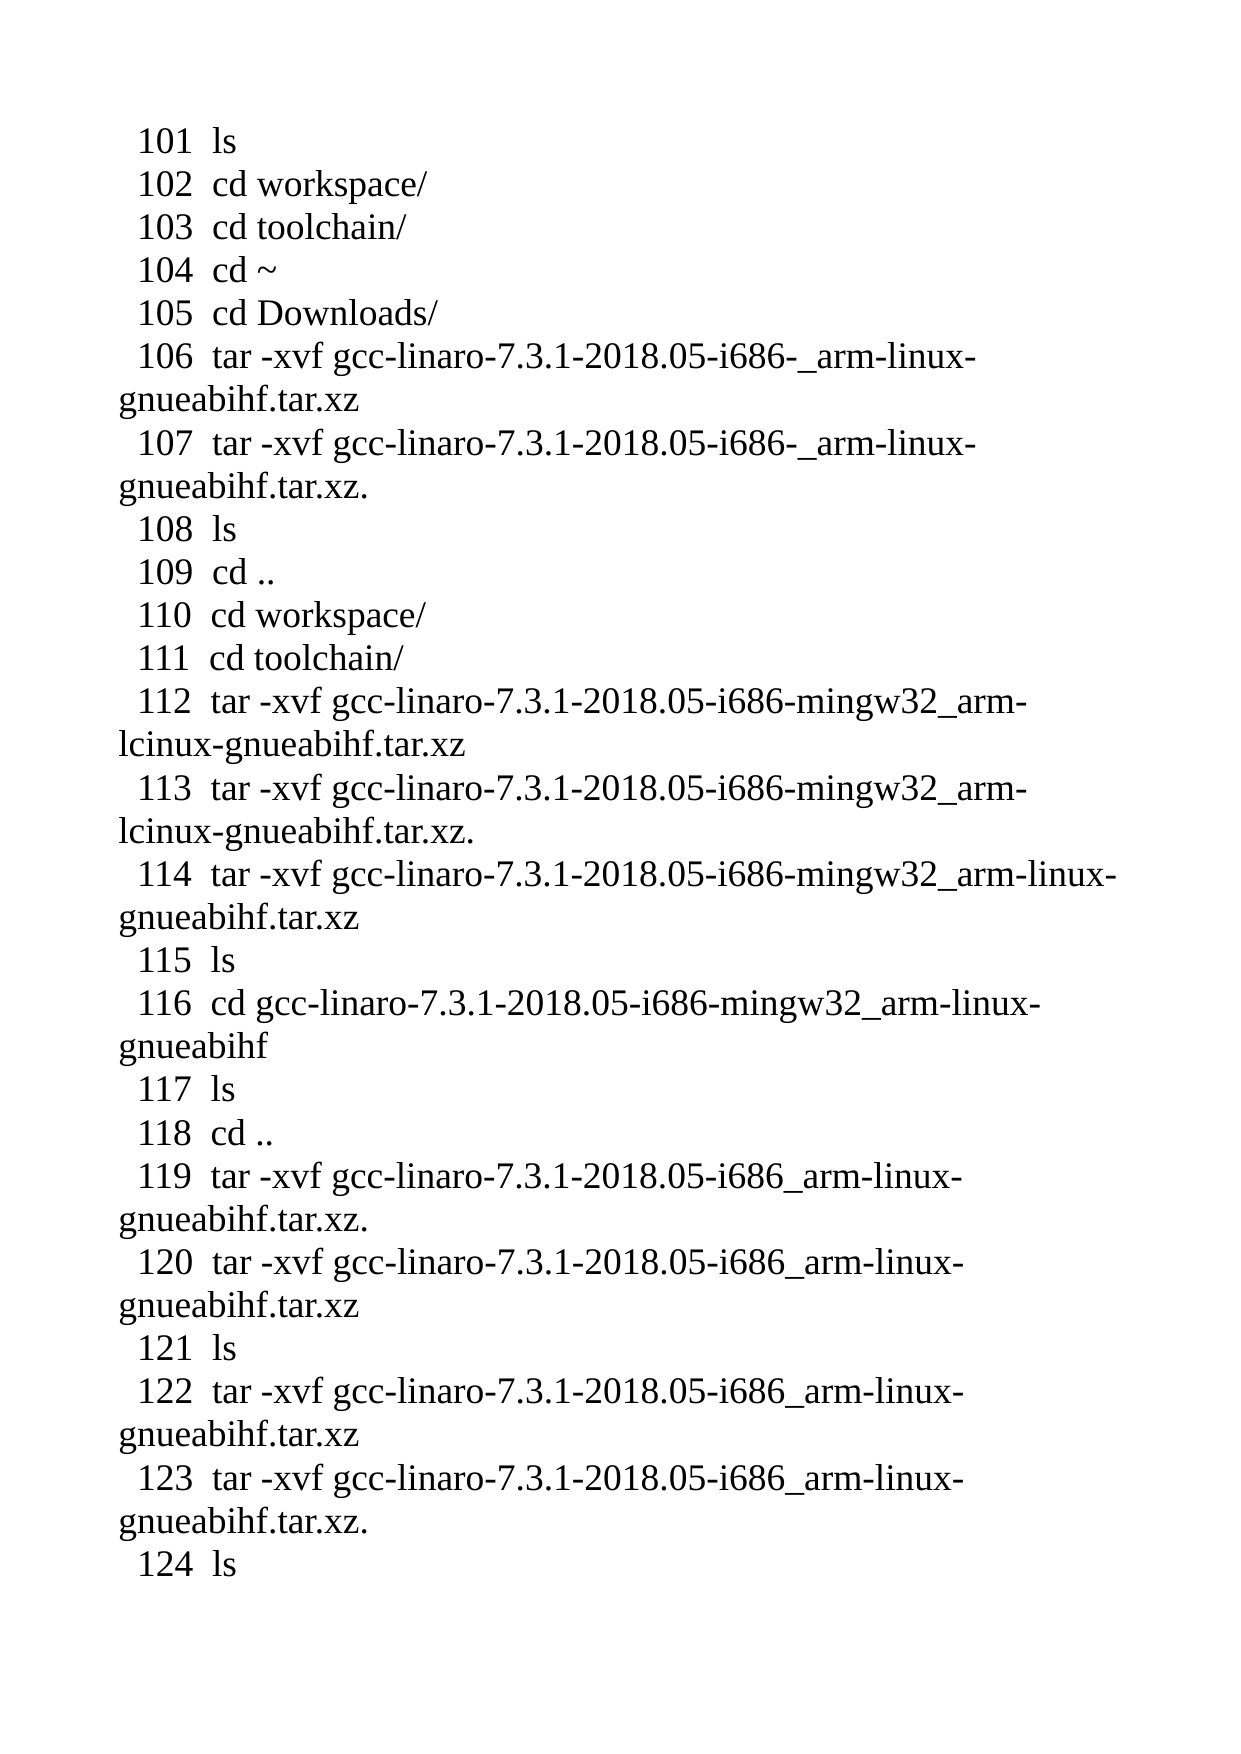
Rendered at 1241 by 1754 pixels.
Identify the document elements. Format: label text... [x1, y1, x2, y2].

text 102 cd workspace/ [118, 161, 1122, 204]
text 105 cd Downloads/ [118, 291, 1122, 334]
text 109 cd .. [118, 549, 1122, 592]
text 119 tar -xvf gcc-linaro-7.3.1-2018.05-i686_arm-linux-gnueabihf.tar.xz. [118, 1153, 1122, 1239]
text 112 tar -xvf gcc-linaro-7.3.1-2018.05-i686-mingw32_arm-lcinux-gnueabihf.tar.xz [118, 679, 1122, 765]
text 106 tar -xvf gcc-linaro-7.3.1-2018.05-i686-_arm-linux-gnueabihf.tar.xz [118, 334, 1122, 420]
text 115 ls [118, 937, 1122, 981]
text 107 tar -xvf gcc-linaro-7.3.1-2018.05-i686-_arm-linux-gnueabihf.tar.xz. [118, 420, 1122, 506]
text 108 ls [118, 506, 1122, 549]
text 120 tar -xvf gcc-linaro-7.3.1-2018.05-i686_arm-linux-gnueabihf.tar.xz [118, 1239, 1122, 1326]
text 121 ls [118, 1326, 1122, 1369]
text 111 cd toolchain/ [118, 636, 1122, 679]
text 117 ls [118, 1067, 1122, 1110]
text 118 cd .. [118, 1110, 1122, 1153]
text 114 tar -xvf gcc-linaro-7.3.1-2018.05-i686-mingw32_arm-linux-gnueabihf.tar.xz [118, 851, 1122, 937]
text 113 tar -xvf gcc-linaro-7.3.1-2018.05-i686-mingw32_arm-lcinux-gnueabihf.tar.xz. [118, 765, 1122, 851]
text 101 ls [118, 118, 1122, 161]
text 110 cd workspace/ [118, 592, 1122, 636]
text 116 cd gcc-linaro-7.3.1-2018.05-i686-mingw32_arm-linux-gnueabihf [118, 981, 1122, 1067]
text 123 tar -xvf gcc-linaro-7.3.1-2018.05-i686_arm-linux-gnueabihf.tar.xz. [118, 1455, 1122, 1541]
text 103 cd toolchain/ [118, 204, 1122, 247]
text 104 cd ~ [118, 247, 1122, 291]
text 122 tar -xvf gcc-linaro-7.3.1-2018.05-i686_arm-linux-gnueabihf.tar.xz [118, 1369, 1122, 1455]
text 124 ls [118, 1541, 1122, 1584]
